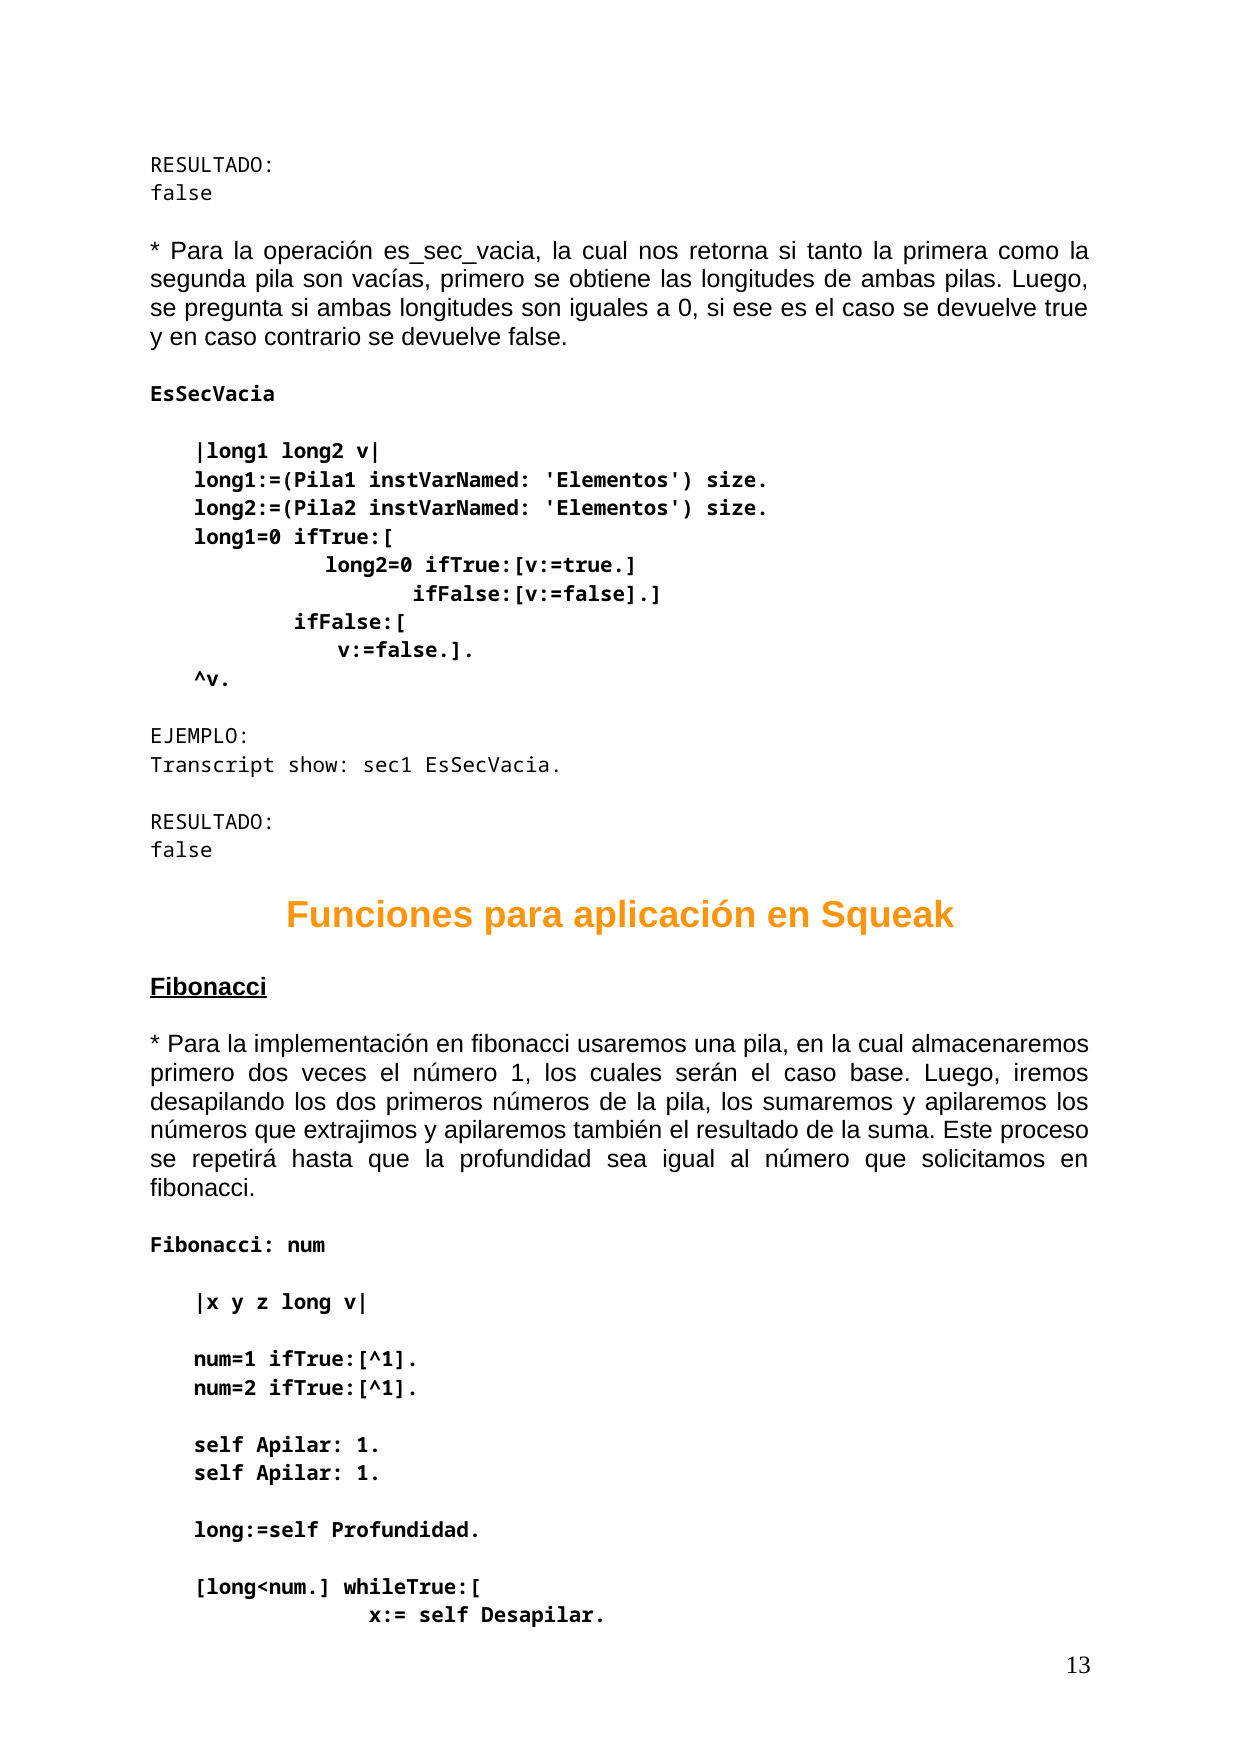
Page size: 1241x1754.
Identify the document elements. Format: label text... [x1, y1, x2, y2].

text RESULTADO: [150, 807, 1091, 835]
text EJEMPLO: [150, 721, 1091, 750]
text Transcript show: sec1 EsSecVacia. [150, 750, 1091, 778]
text long:=self Profundidad. [150, 1515, 1091, 1543]
text RESULTADO: [150, 150, 1091, 178]
text num=1 ifTrue:[^1]. [150, 1344, 1091, 1373]
text [long<num.] whileTrue:[ [150, 1572, 1091, 1600]
text Funciones para aplicación en Squeak [150, 892, 1091, 936]
text * Para la operación es_sec_vacia, la cual nos retorna si tanto la primera como la segunda pila son vacías, primero se obtiene las longitudes de ambas pilas. Luego, se pregunta si ambas longitudes son iguales a 0, si ese es el caso se devuelve true y en caso contrario se devuelve false. [150, 236, 1091, 351]
text ^v. [150, 664, 1091, 692]
text self Apilar: 1. [150, 1458, 1091, 1487]
text ifFalse:[ [150, 607, 1091, 636]
text ifFalse:[v:=false].] [150, 579, 1091, 607]
text long2=0 ifTrue:[v:=true.] [150, 550, 1091, 579]
text Fibonacci: num [150, 1230, 1091, 1259]
text long2:=(Pila2 instVarNamed: 'Elementos') size. [150, 493, 1091, 522]
text |long1 long2 v| [150, 437, 1091, 465]
text false [150, 178, 1091, 207]
text x:= self Desapilar. [150, 1600, 1091, 1629]
text * Para la implementación en fibonacci usaremos una pila, en la cual almacenaremos primero dos veces el número 1, los cuales serán el caso base. Luego, iremos desapilando los dos primeros números de la pila, los sumaremos y apilaremos los números que extrajimos y apilaremos también el resultado de la suma. Este proceso se repetirá hasta que la profundidad sea igual al número que solicitamos en fibonacci. [150, 1029, 1091, 1202]
text num=2 ifTrue:[^1]. [150, 1373, 1091, 1401]
text false [150, 835, 1091, 864]
text long1:=(Pila1 instVarNamed: 'Elementos') size. [150, 465, 1091, 493]
text EsSecVacia [150, 379, 1091, 408]
text v:=false.]. [150, 636, 1091, 664]
text long1=0 ifTrue:[ [150, 522, 1091, 550]
text Fibonacci [150, 972, 1091, 1000]
text |x y z long v| [150, 1287, 1091, 1316]
text self Apilar: 1. [150, 1430, 1091, 1458]
